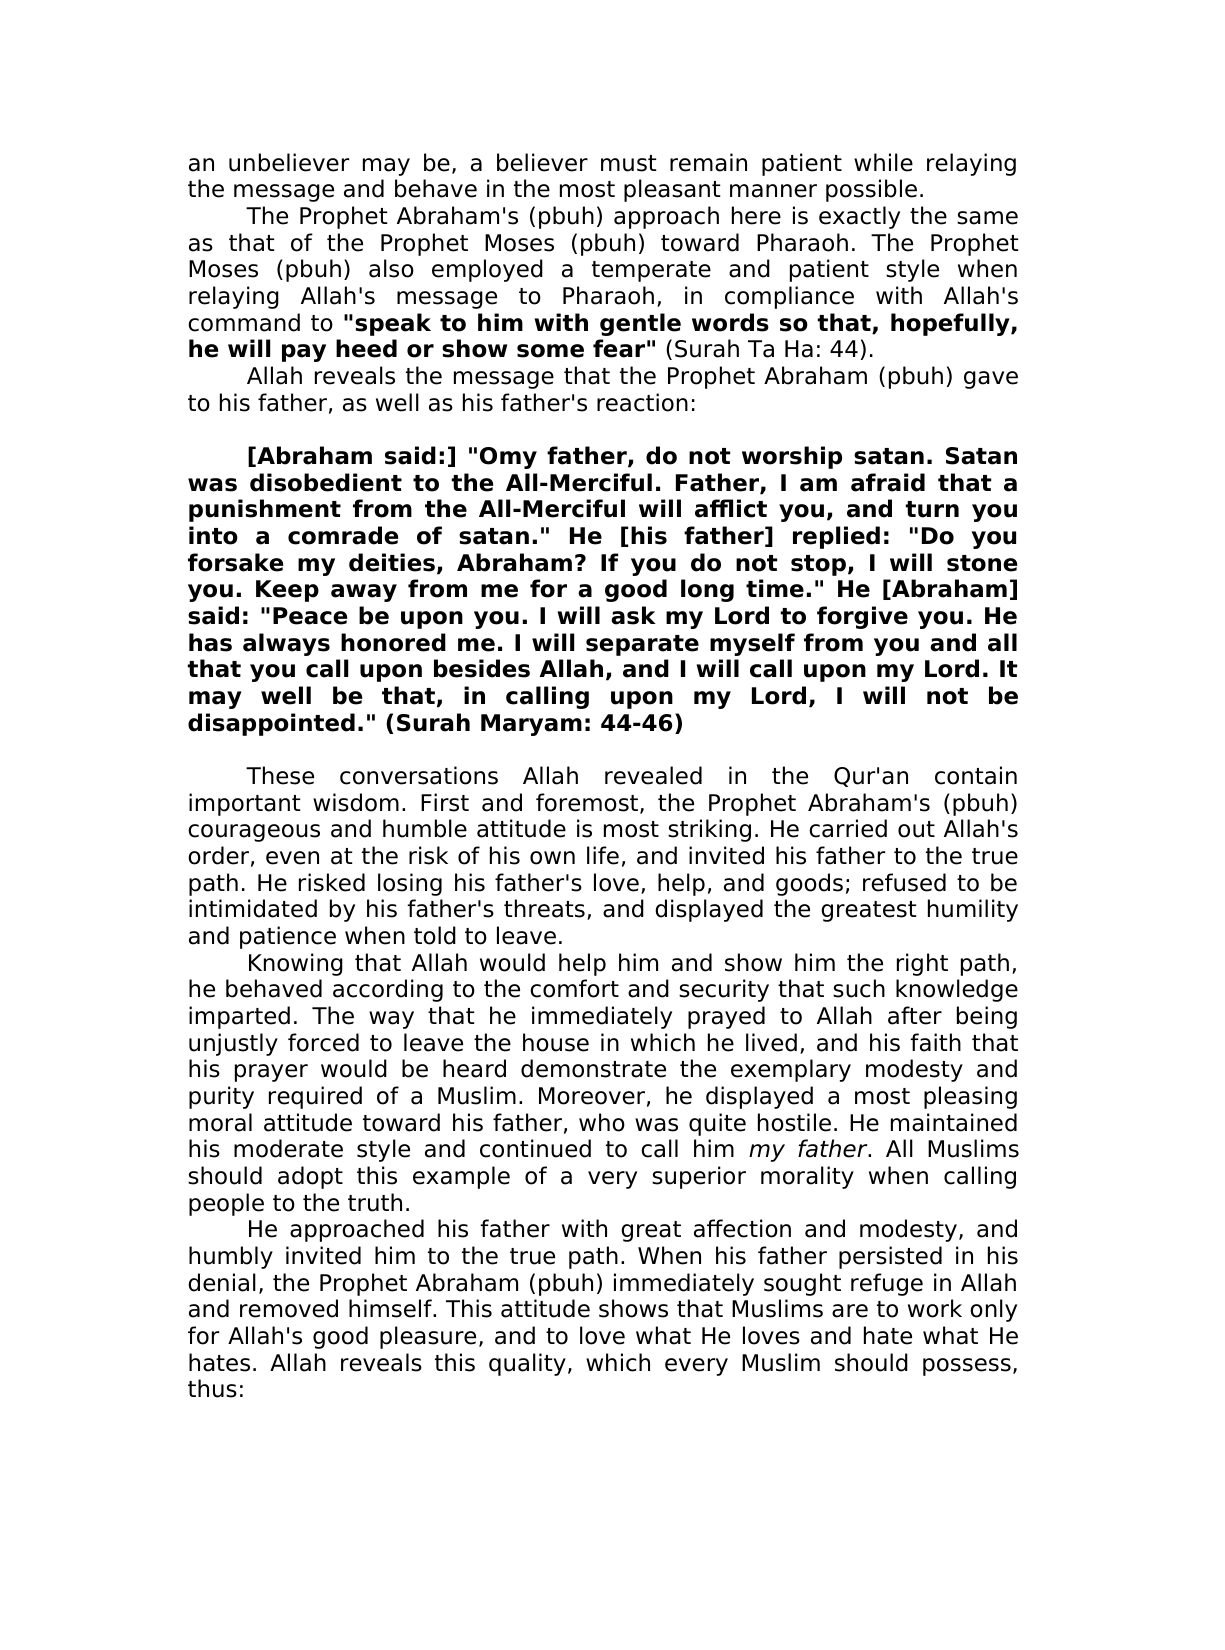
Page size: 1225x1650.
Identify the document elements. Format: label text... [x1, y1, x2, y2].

text Allah reveals the message that the Prophet Abraham (pbuh) gave to his father, as well as his father's reaction: [187, 363, 1020, 417]
text an unbeliever may be, a believer must remain patient while relaying the message and behave in the most pleasant manner possible. [187, 150, 1020, 203]
text Knowing that Allah would help him and show him the right path, he behaved according to the comfort and security that such knowledge imparted. The way that he immediately prayed to Allah after being unjustly forced to leave the house in which he lived, and his faith that his prayer would be heard demonstrate the exemplary modesty and purity required of a Muslim. Moreover, he displayed a most pleasing moral attitude toward his father, who was quite hostile. He maintained his moderate style and continued to call him my father. All Muslims should adopt this example of a very superior morality when calling people to the truth. [187, 950, 1020, 1217]
text [Abraham said:] "Omy father, do not worship satan. Satan was disobedient to the All-Merciful. Father, I am afraid that a punishment from the All-Merciful will afflict you, and turn you into a comrade of satan." He [his father] replied: "Do you forsake my deities, Abraham? If you do not stop, I will stone you. Keep away from me for a good long time." He [Abraham] said: "Peace be upon you. I will ask my Lord to forgive you. He has always honored me. I will separate myself from you and all that you call upon besides Allah, and I will call upon my Lord. It may well be that, in calling upon my Lord, I will not be disappointed." (Surah Maryam: 44-46) [187, 443, 1020, 737]
text The Prophet Abraham's (pbuh) approach here is exactly the same as that of the Prophet Moses (pbuh) toward Pharaoh. The Prophet Moses (pbuh) also employed a temperate and patient style when relaying Allah's message to Pharaoh, in compliance with Allah's command to "speak to him with gentle words so that, hopefully, he will pay heed or show some fear" (Surah Ta Ha: 44). [187, 203, 1020, 363]
text He approached his father with great affection and modesty, and humbly invited him to the true path. When his father persisted in his denial, the Prophet Abraham (pbuh) immediately sought refuge in Allah and removed himself. This attitude shows that Muslims are to work only for Allah's good pleasure, and to love what He loves and hate what He hates. Allah reveals this quality, which every Muslim should possess, thus: [187, 1217, 1020, 1403]
text These conversations Allah revealed in the Qur'an contain important wisdom. First and foremost, the Prophet Abraham's (pbuh) courageous and humble attitude is most striking. He carried out Allah's order, even at the risk of his own life, and invited his father to the true path. He risked losing his father's love, help, and goods; refused to be intimidated by his father's threats, and displayed the greatest humility and patience when told to leave. [187, 763, 1020, 950]
